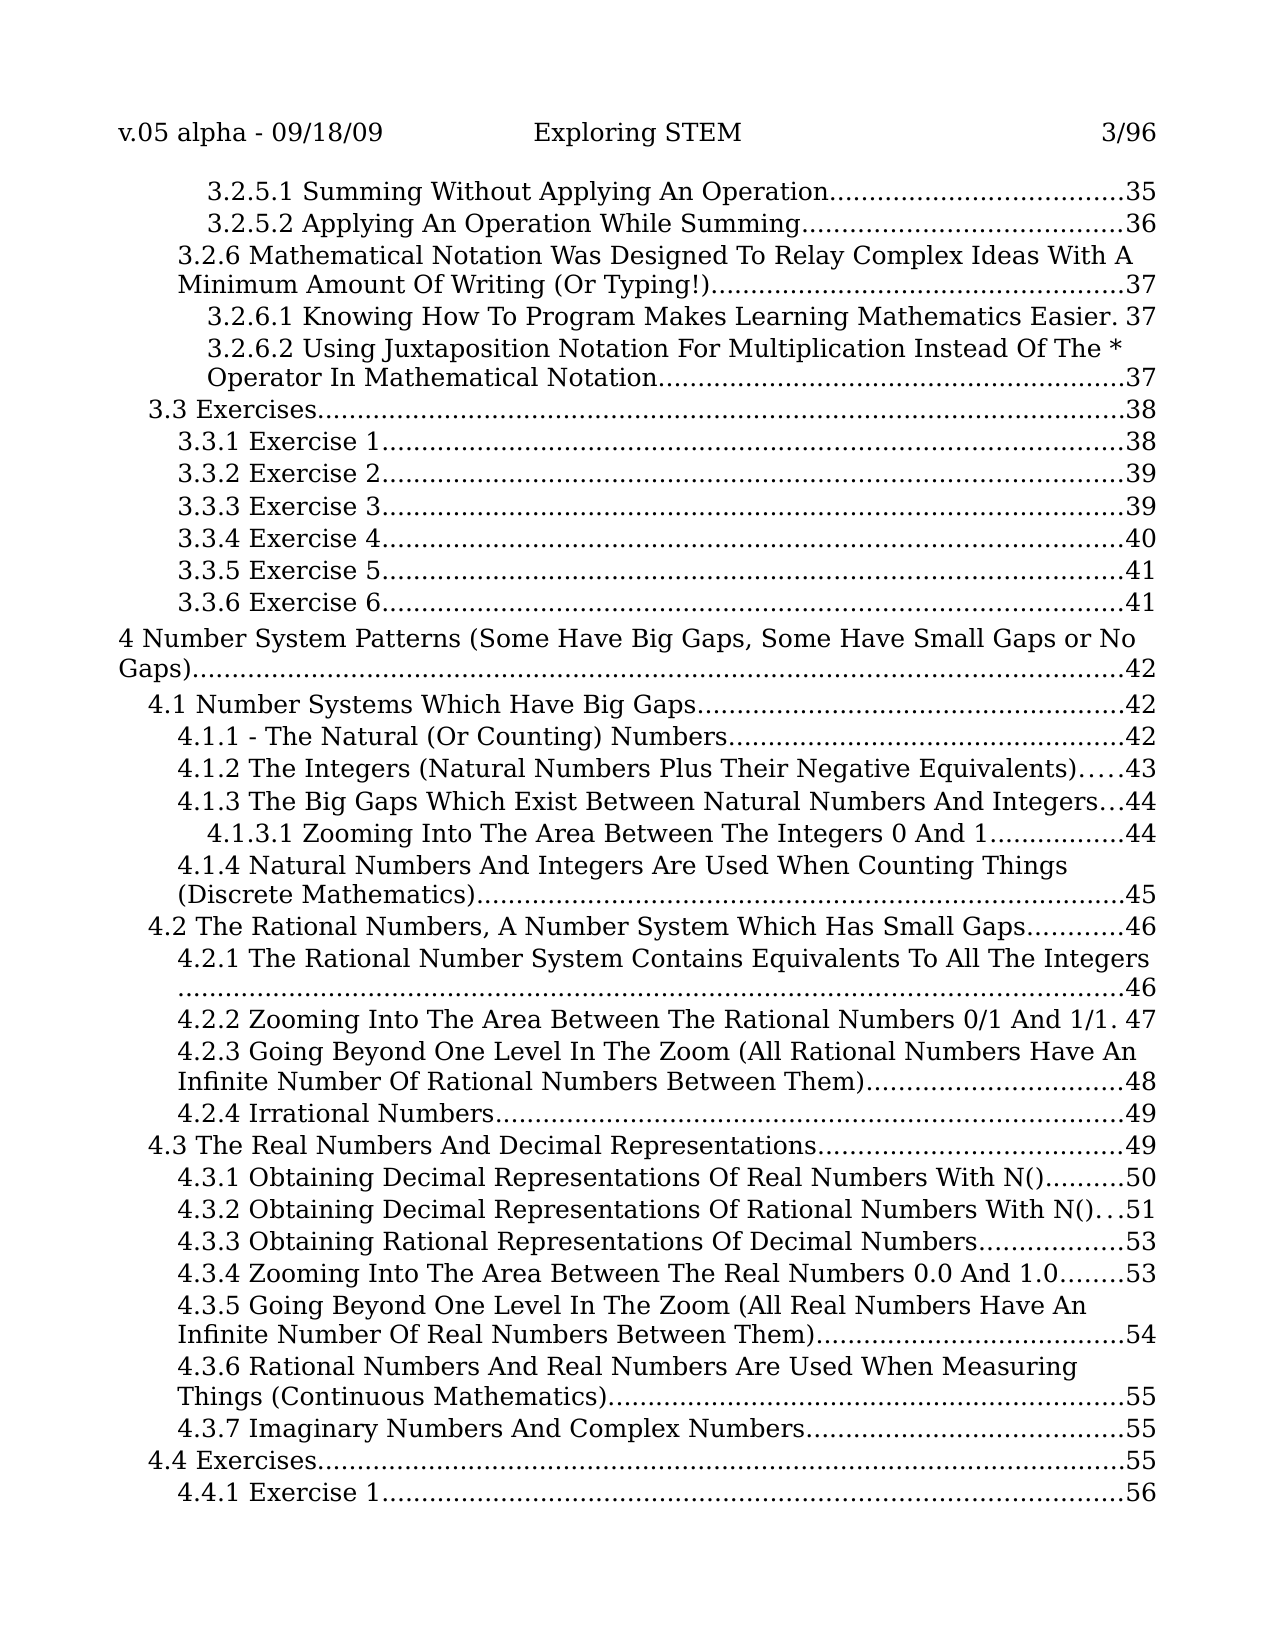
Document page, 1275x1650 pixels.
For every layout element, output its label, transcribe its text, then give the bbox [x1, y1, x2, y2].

text 4.4.1 Exercise 1 56 [177, 1478, 1157, 1507]
text 4.1.2 The Integers (Natural Numbers Plus Their Negative Equivalents) 43 [177, 755, 1157, 784]
text 4.1.3 The Big Gaps Which Exist Between Natural Numbers And Integers 44 [177, 787, 1157, 816]
text 4.1 Number Systems Which Have Big Gaps 42 [148, 691, 1157, 720]
text 3.2.6.1 Knowing How To Program Makes Learning Mathematics Easier 37 [207, 302, 1157, 331]
text 3.3.5 Exercise 5 41 [177, 556, 1157, 585]
text 4.1.1 - The Natural (Or Counting) Numbers 42 [177, 723, 1157, 752]
text 3.3.6 Exercise 6 41 [177, 588, 1157, 617]
text 4.2 The Rational Numbers, A Number System Which Has Small Gaps 46 [148, 912, 1157, 941]
text 3.3.3 Exercise 3 39 [177, 492, 1157, 521]
text 3.2.5.1 Summing Without Applying An Operation 35 [207, 177, 1157, 206]
text 4.2.3 Going Beyond One Level In The Zoom (All Rational Numbers Have An Infinite Number Of Rational Numbers Between Them) 48 [177, 1038, 1157, 1096]
text 4.2.1 The Rational Number System Contains Equivalents To All The Integers 46 [177, 944, 1157, 1003]
text 3.3.1 Exercise 1 38 [177, 428, 1157, 457]
text 4.3 The Real Numbers And Decimal Representations 49 [148, 1131, 1157, 1160]
text 4.3.3 Obtaining Rational Representations Of Decimal Numbers 53 [177, 1227, 1157, 1256]
text 4.1.4 Natural Numbers And Integers Are Used When Counting Things (Discrete Mathematics) 45 [177, 851, 1157, 909]
text 3.3.4 Exercise 4 40 [177, 524, 1157, 553]
text 3.2.6.2 Using Juxtaposition Notation For Multiplication Instead Of The * Operator In Mathematical Notation 37 [207, 334, 1157, 393]
text 3.2.6 Mathematical Notation Was Designed To Relay Complex Ideas With A Minimum Amount Of Writing (Or Typing!) 37 [177, 241, 1157, 299]
text 3.2.5.2 Applying An Operation While Summing 36 [207, 209, 1157, 238]
text 3.3 Exercises 38 [148, 396, 1157, 425]
text 4.1.3.1 Zooming Into The Area Between The Integers 0 And 1 44 [207, 819, 1157, 848]
text 4.3.5 Going Beyond One Level In The Zoom (All Real Numbers Have An Infinite Number Of Real Numbers Between Them) 54 [177, 1291, 1157, 1350]
text 4 Number System Patterns (Some Have Big Gaps, Some Have Small Gaps or No Gaps) 42 [118, 625, 1157, 683]
text 4.3.2 Obtaining Decimal Representations Of Rational Numbers With N() 51 [177, 1195, 1157, 1224]
text 4.3.7 Imaginary Numbers And Complex Numbers 55 [177, 1414, 1157, 1443]
text 4.2.2 Zooming Into The Area Between The Rational Numbers 0/1 And 1/1 47 [177, 1006, 1157, 1035]
text 4.3.6 Rational Numbers And Real Numbers Are Used When Measuring Things (Continuous Mathematics). 55 [177, 1353, 1157, 1411]
text 4.2.4 Irrational Numbers 49 [177, 1099, 1157, 1128]
text 4.3.1 Obtaining Decimal Representations Of Real Numbers With N() 50 [177, 1163, 1157, 1192]
text 3.3.2 Exercise 2 39 [177, 460, 1157, 489]
text 4.4 Exercises 55 [148, 1446, 1157, 1475]
text 4.3.4 Zooming Into The Area Between The Real Numbers 0.0 And 1.0 53 [177, 1259, 1157, 1288]
